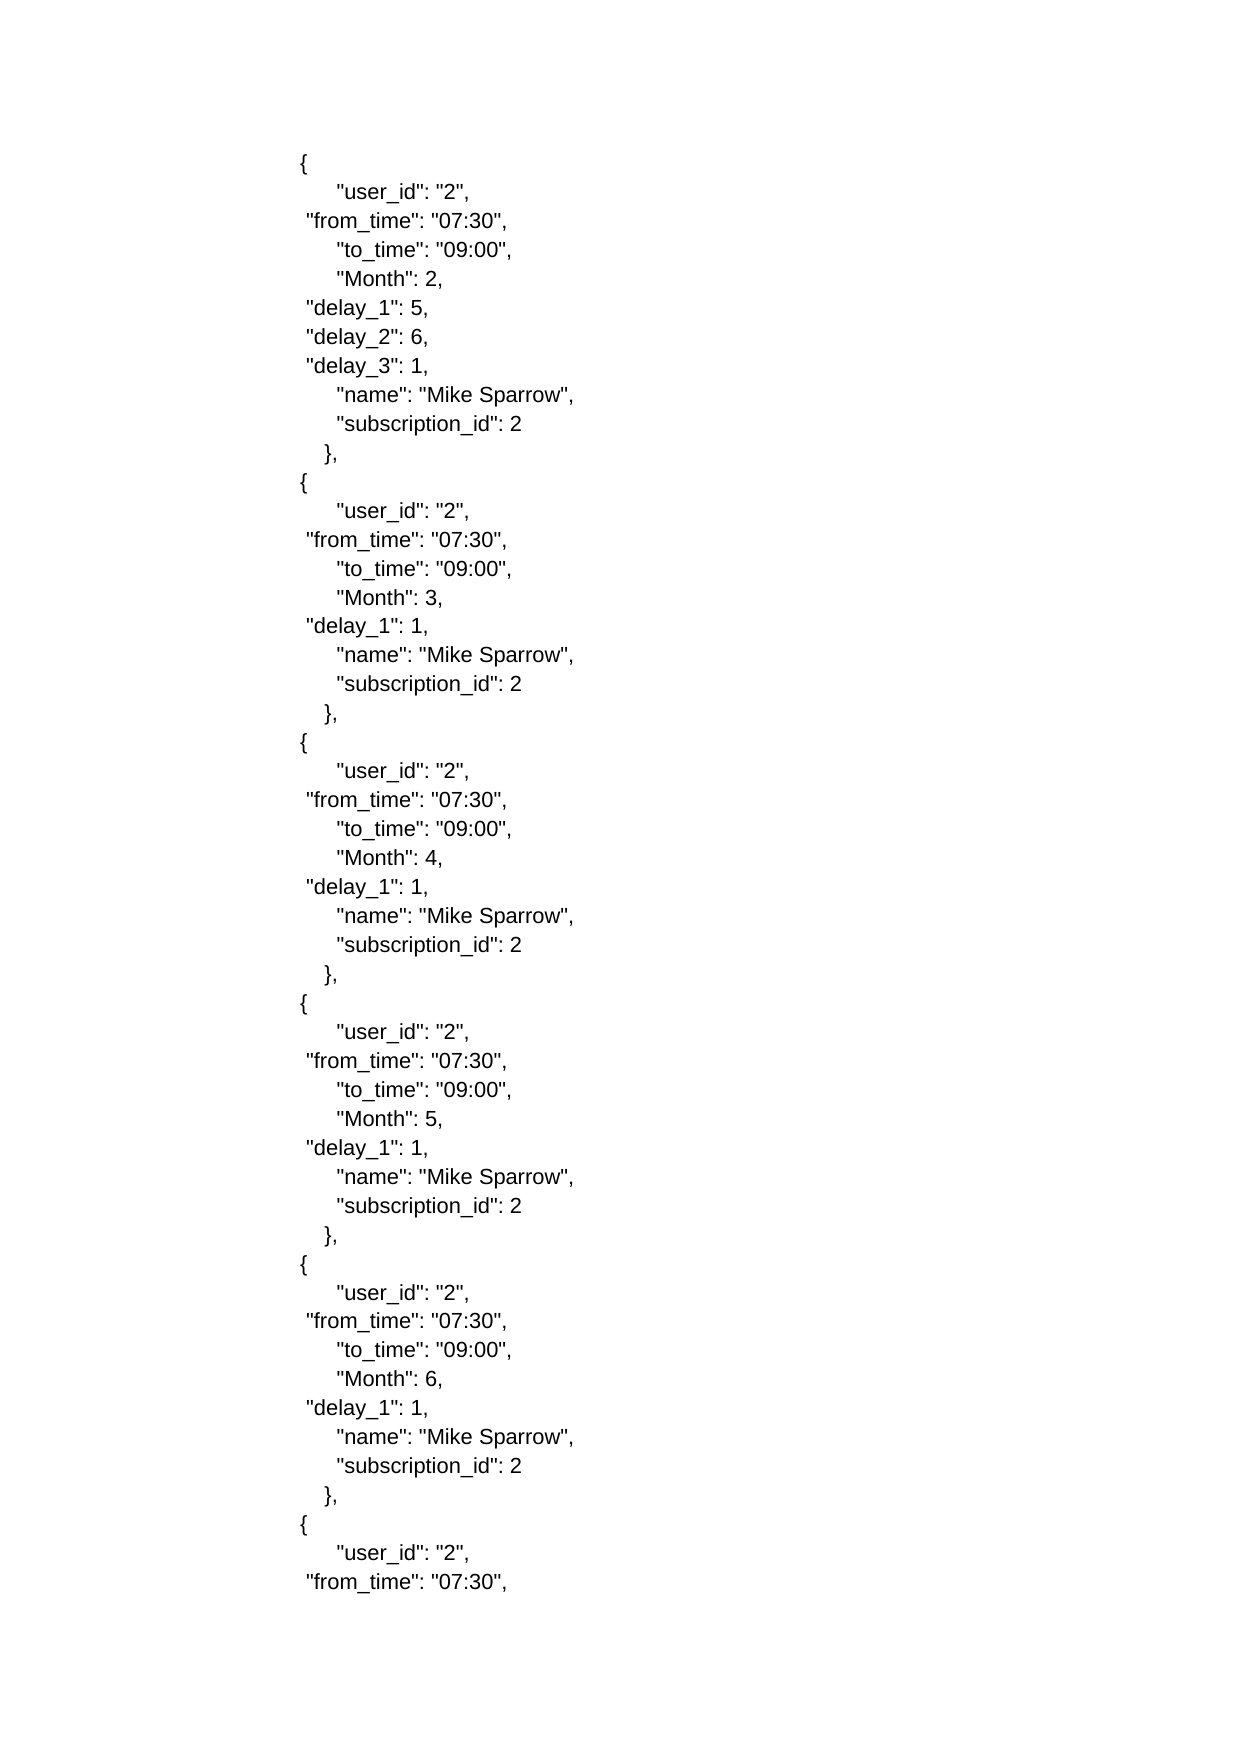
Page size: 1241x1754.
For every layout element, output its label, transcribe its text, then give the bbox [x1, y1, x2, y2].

text "Month": 6, [300, 1366, 1090, 1391]
text "from_time": "07:30", [300, 1048, 1090, 1073]
text "from_time": "07:30", [300, 1569, 1090, 1594]
text { [300, 990, 1090, 1015]
text "user_id": "2", [300, 1019, 1090, 1044]
text "subscription_id": 2 [300, 671, 1090, 696]
text "subscription_id": 2 [300, 1192, 1090, 1218]
text { [300, 468, 1090, 494]
text "name": "Mike Sparrow", [300, 382, 1090, 407]
text "user_id": "2", [300, 758, 1090, 783]
text "delay_1": 1, [300, 1395, 1090, 1420]
text "delay_3": 1, [300, 353, 1090, 378]
text "delay_2": 6, [300, 324, 1090, 349]
text "to_time": "09:00", [300, 237, 1090, 262]
text "from_time": "07:30", [300, 208, 1090, 233]
text "Month": 3, [300, 584, 1090, 609]
text { [300, 1511, 1090, 1536]
text }, [300, 961, 1090, 986]
text "to_time": "09:00", [300, 1337, 1090, 1362]
text "user_id": "2", [300, 179, 1090, 204]
text "delay_1": 1, [300, 874, 1090, 899]
text { [300, 1250, 1090, 1276]
text "from_time": "07:30", [300, 787, 1090, 812]
text "name": "Mike Sparrow", [300, 1163, 1090, 1189]
text "name": "Mike Sparrow", [300, 1424, 1090, 1449]
text "user_id": "2", [300, 1279, 1090, 1304]
text "Month": 4, [300, 845, 1090, 870]
text "to_time": "09:00", [300, 1077, 1090, 1102]
text "from_time": "07:30", [300, 1308, 1090, 1333]
text "name": "Mike Sparrow", [300, 642, 1090, 667]
text "Month": 2, [300, 266, 1090, 291]
text "subscription_id": 2 [300, 411, 1090, 436]
text }, [300, 700, 1090, 725]
text "subscription_id": 2 [300, 1453, 1090, 1478]
text }, [300, 1482, 1090, 1507]
text { [300, 150, 1090, 175]
text "user_id": "2", [300, 497, 1090, 523]
text "name": "Mike Sparrow", [300, 903, 1090, 928]
text "user_id": "2", [300, 1540, 1090, 1565]
text "to_time": "09:00", [300, 816, 1090, 841]
text }, [300, 1221, 1090, 1247]
text { [300, 729, 1090, 754]
text }, [300, 439, 1090, 465]
text "Month": 5, [300, 1106, 1090, 1131]
text "delay_1": 1, [300, 613, 1090, 638]
text "to_time": "09:00", [300, 555, 1090, 581]
text "delay_1": 5, [300, 295, 1090, 320]
text "delay_1": 1, [300, 1134, 1090, 1160]
text "subscription_id": 2 [300, 932, 1090, 957]
text "from_time": "07:30", [300, 526, 1090, 552]
